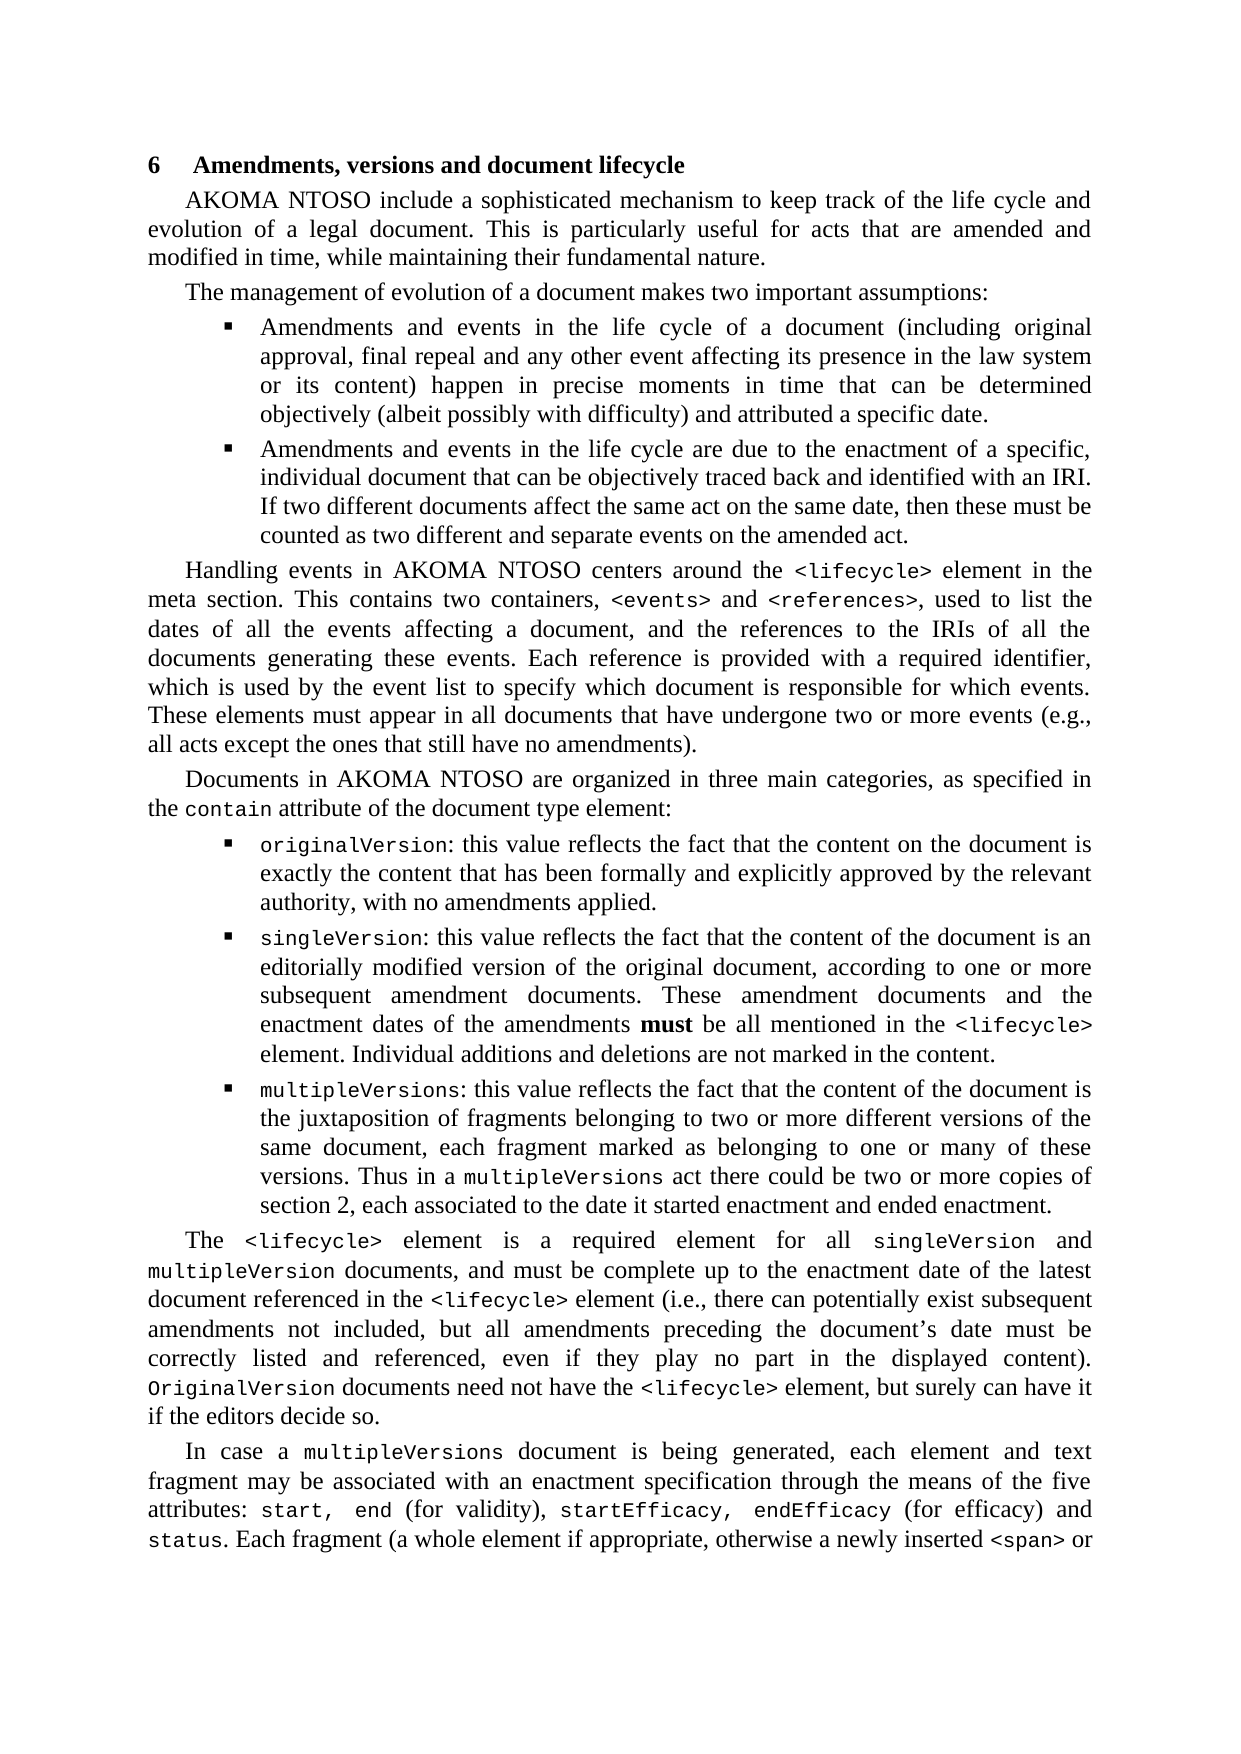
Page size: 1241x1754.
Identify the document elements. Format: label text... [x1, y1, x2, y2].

list Amendments and events in the life cycle of a document (including original approval, final repeal and any other event affecting its presence in the law system or its content) happen in precise moments in time that can be determined objectively (albeit possibly with difficulty) and attributed a specific date. [222, 312, 1092, 427]
text In case a multipleVersions document is being generated, each element and text fragment may be associated with an enactment specification through the means of the five attributes: start, end (for validity), startEfficacy, endEfficacy (for efficacy) and status. Each fragment (a whole element if appropriate, otherwise a newly inserted <span> or [148, 1436, 1092, 1554]
text Documents in AKOMA NTOSO are organized in three main categories, as specified in the contain attribute of the document type element: [148, 764, 1092, 822]
list singleVersion: this value reflects the fact that the content of the document is an editorially modified version of the original document, according to one or more subsequent amendment documents. These amendment documents and the enactment dates of the amendments must be all mentioned in the <lifecycle> element. Individual additions and deletions are not marked in the content. [222, 922, 1092, 1067]
list multipleVersions: this value reflects the fact that the content of the document is the juxtaposition of fragments belonging to two or more different versions of the same document, each fragment marked as belonging to one or many of these versions. Thus in a multipleVersions act there could be two or more copies of section 2, each associated to the date it started enactment and ended enactment. [222, 1074, 1092, 1219]
text Handling events in AKOMA NTOSO centers around the <lifecycle> element in the meta section. This contains two containers, <events> and <references>, used to list the dates of all the events affecting a document, and the references to the IRIs of all the documents generating these events. Each reference is provided with a required identifier, which is used by the event list to specify which document is responsible for which events. These elements must appear in all documents that have undergone two or more events (e.g., all acts except the ones that still have no amendments). [148, 555, 1092, 758]
list originalVersion: this value reflects the fact that the content on the document is exactly the content that has been formally and explicitly approved by the relevant authority, with no amendments applied. [222, 829, 1092, 916]
text The <lifecycle> element is a required element for all singleVersion and multipleVersion documents, and must be complete up to the enactment date of the latest document referenced in the <lifecycle> element (i.e., there can potentially exist subsequent amendments not included, but all amendments preceding the document’s date must be correctly listed and referenced, even if they play no part in the displayed content). OriginalVersion documents need not have the <lifecycle> element, but surely can have it if the editors decide so. [148, 1225, 1092, 1430]
subtitle Amendments, versions and document lifecycle [148, 150, 1092, 179]
text The management of evolution of a document makes two important assumptions: [148, 277, 1092, 306]
list Amendments and events in the life cycle are due to the enactment of a specific, individual document that can be objectively traced back and identified with an IRI. If two different documents affect the same act on the same date, then these must be counted as two different and separate events on the amended act. [222, 434, 1092, 549]
text AKOMA NTOSO include a sophisticated mechanism to keep track of the life cycle and evolution of a legal document. This is particularly useful for acts that are amended and modified in time, while maintaining their fundamental nature. [148, 185, 1092, 271]
